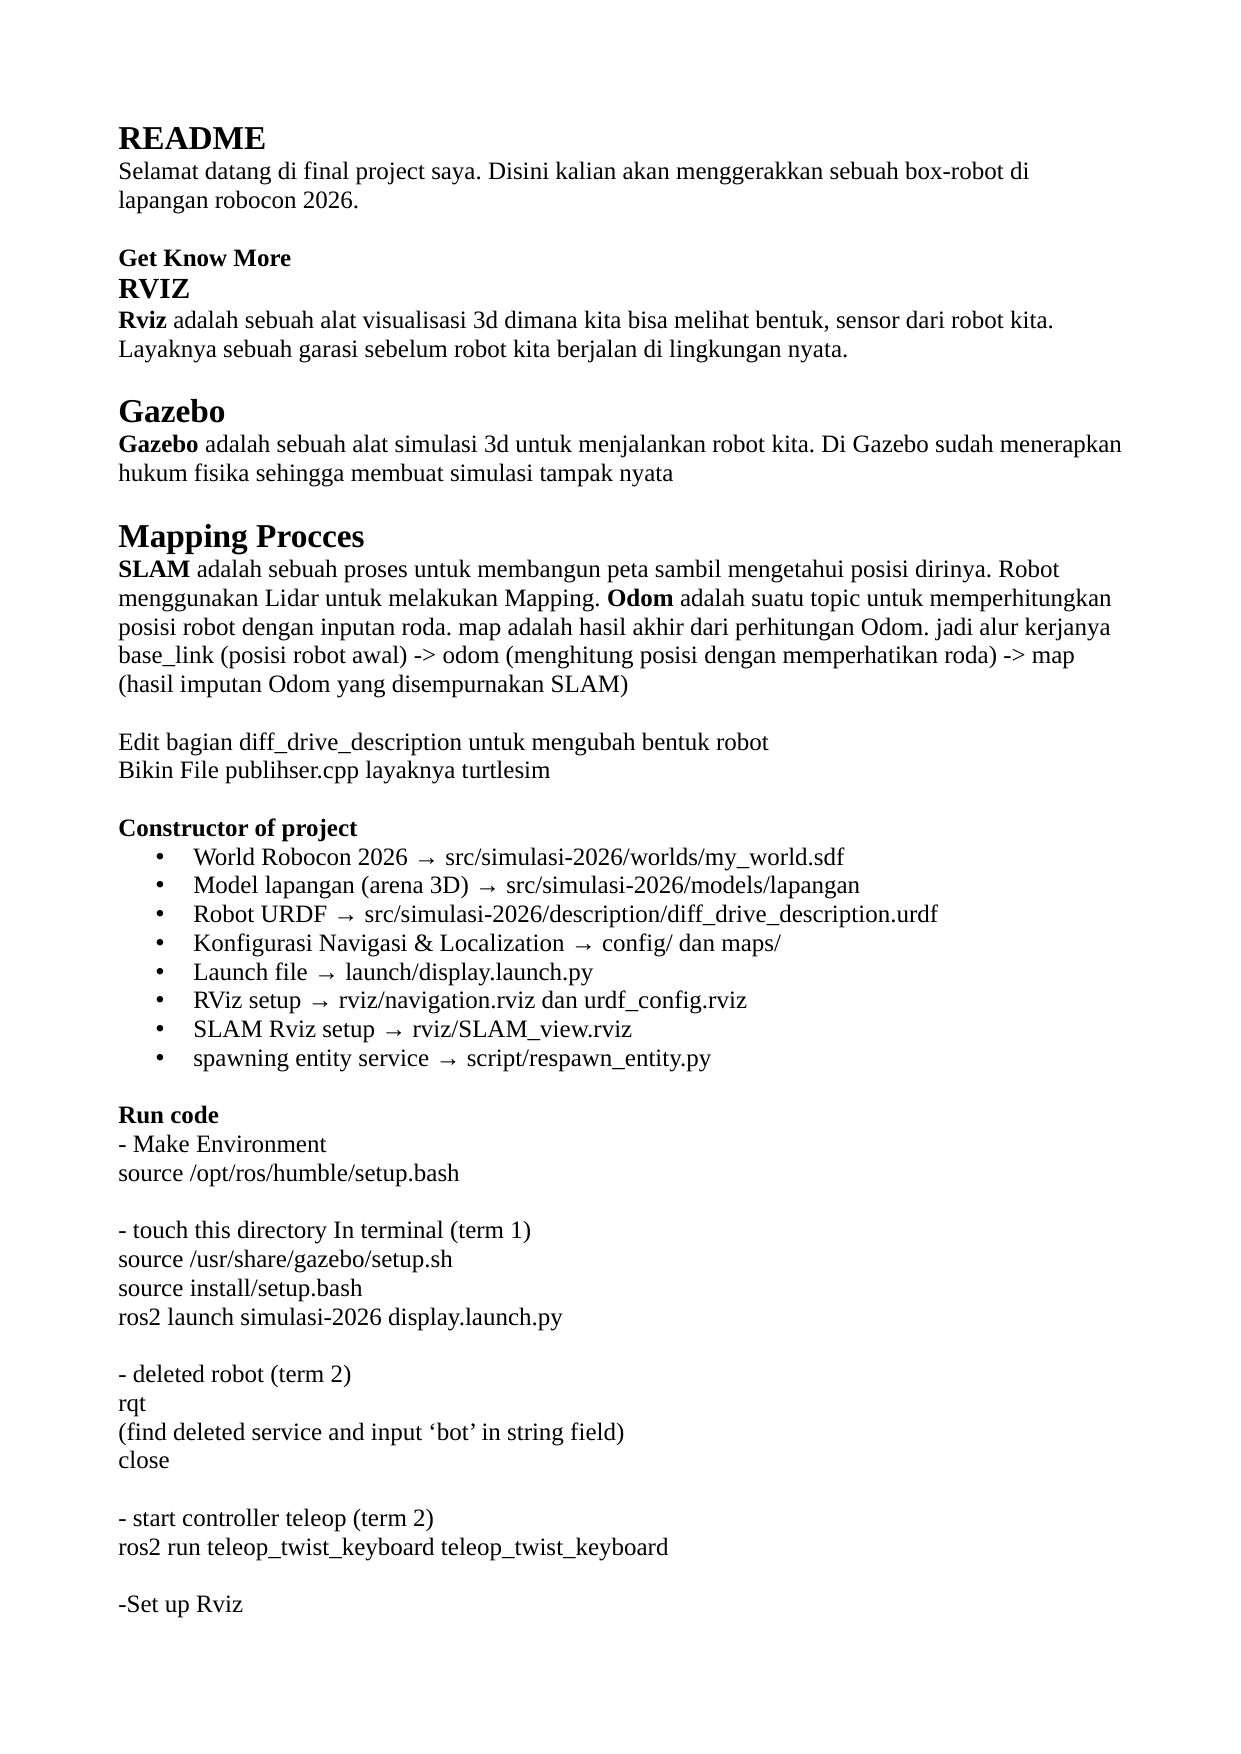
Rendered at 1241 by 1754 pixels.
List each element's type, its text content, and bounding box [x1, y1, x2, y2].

text Gazebo [118, 391, 1122, 429]
text Bikin File publihser.cpp layaknya turtlesim [118, 755, 1122, 784]
text -Set up Rviz [118, 1589, 1122, 1618]
text - start controller teleop (term 2) [118, 1503, 1122, 1532]
text Selamat datang di final project saya. Disini kalian akan menggerakkan sebuah box-robot di lapangan robocon 2026. [118, 156, 1122, 214]
text Gazebo adalah sebuah alat simulasi 3d untuk menjalankan robot kita. Di Gazebo sudah menerapkan hukum fisika sehingga membuat simulasi tampak nyata [118, 429, 1122, 487]
text - Make Environment [118, 1129, 1122, 1158]
text Run code [118, 1100, 1122, 1129]
text ros2 run teleop_twist_keyboard teleop_twist_keyboard [118, 1532, 1122, 1560]
text RVIZ [118, 271, 1122, 305]
list Konfigurasi Navigasi & Localization → config/ dan maps/ [156, 928, 1122, 957]
list Robot URDF → src/simulasi-2026/description/diff_drive_description.urdf [156, 899, 1122, 928]
text - touch this directory In terminal (term 1) [118, 1215, 1122, 1244]
list SLAM Rviz setup → rviz/SLAM_view.rviz [156, 1014, 1122, 1043]
text source /opt/ros/humble/setup.bash [118, 1158, 1122, 1187]
list World Robocon 2026 → src/simulasi-2026/worlds/my_world.sdf [156, 842, 1122, 870]
text rqt [118, 1388, 1122, 1417]
list spawning entity service → script/respawn_entity.py [156, 1043, 1122, 1072]
text Constructor of project [118, 813, 1122, 842]
list Model lapangan (arena 3D) → src/simulasi-2026/models/lapangan [156, 870, 1122, 899]
text Get Know More [118, 243, 1122, 271]
text Rviz adalah sebuah alat visualisasi 3d dimana kita bisa melihat bentuk, sensor dari robot kita. Layaknya sebuah garasi sebelum robot kita berjalan di lingkungan nyata. [118, 305, 1122, 362]
text Mapping Procces [118, 516, 1122, 554]
text (find deleted service and input ‘bot’ in string field) [118, 1417, 1122, 1445]
list Launch file → launch/display.launch.py [156, 957, 1122, 985]
text close [118, 1445, 1122, 1474]
text source /usr/share/gazebo/setup.sh [118, 1244, 1122, 1273]
text SLAM adalah sebuah proses untuk membangun peta sambil mengetahui posisi dirinya. Robot menggunakan Lidar untuk melakukan Mapping. Odom adalah suatu topic untuk memperhitungkan posisi robot dengan inputan roda. map adalah hasil akhir dari perhitungan Odom. jadi alur kerjanya base_link (posisi robot awal) -> odom (menghitung posisi dengan memperhatikan roda) -> map (hasil imputan Odom yang disempurnakan SLAM) [118, 554, 1122, 698]
text - deleted robot (term 2) [118, 1359, 1122, 1388]
text source install/setup.bash [118, 1273, 1122, 1302]
list RViz setup → rviz/navigation.rviz dan urdf_config.rviz [156, 985, 1122, 1014]
text Edit bagian diff_drive_description untuk mengubah bentuk robot [118, 727, 1122, 755]
text ros2 launch simulasi-2026 display.launch.py [118, 1302, 1122, 1330]
text README [118, 118, 1122, 156]
